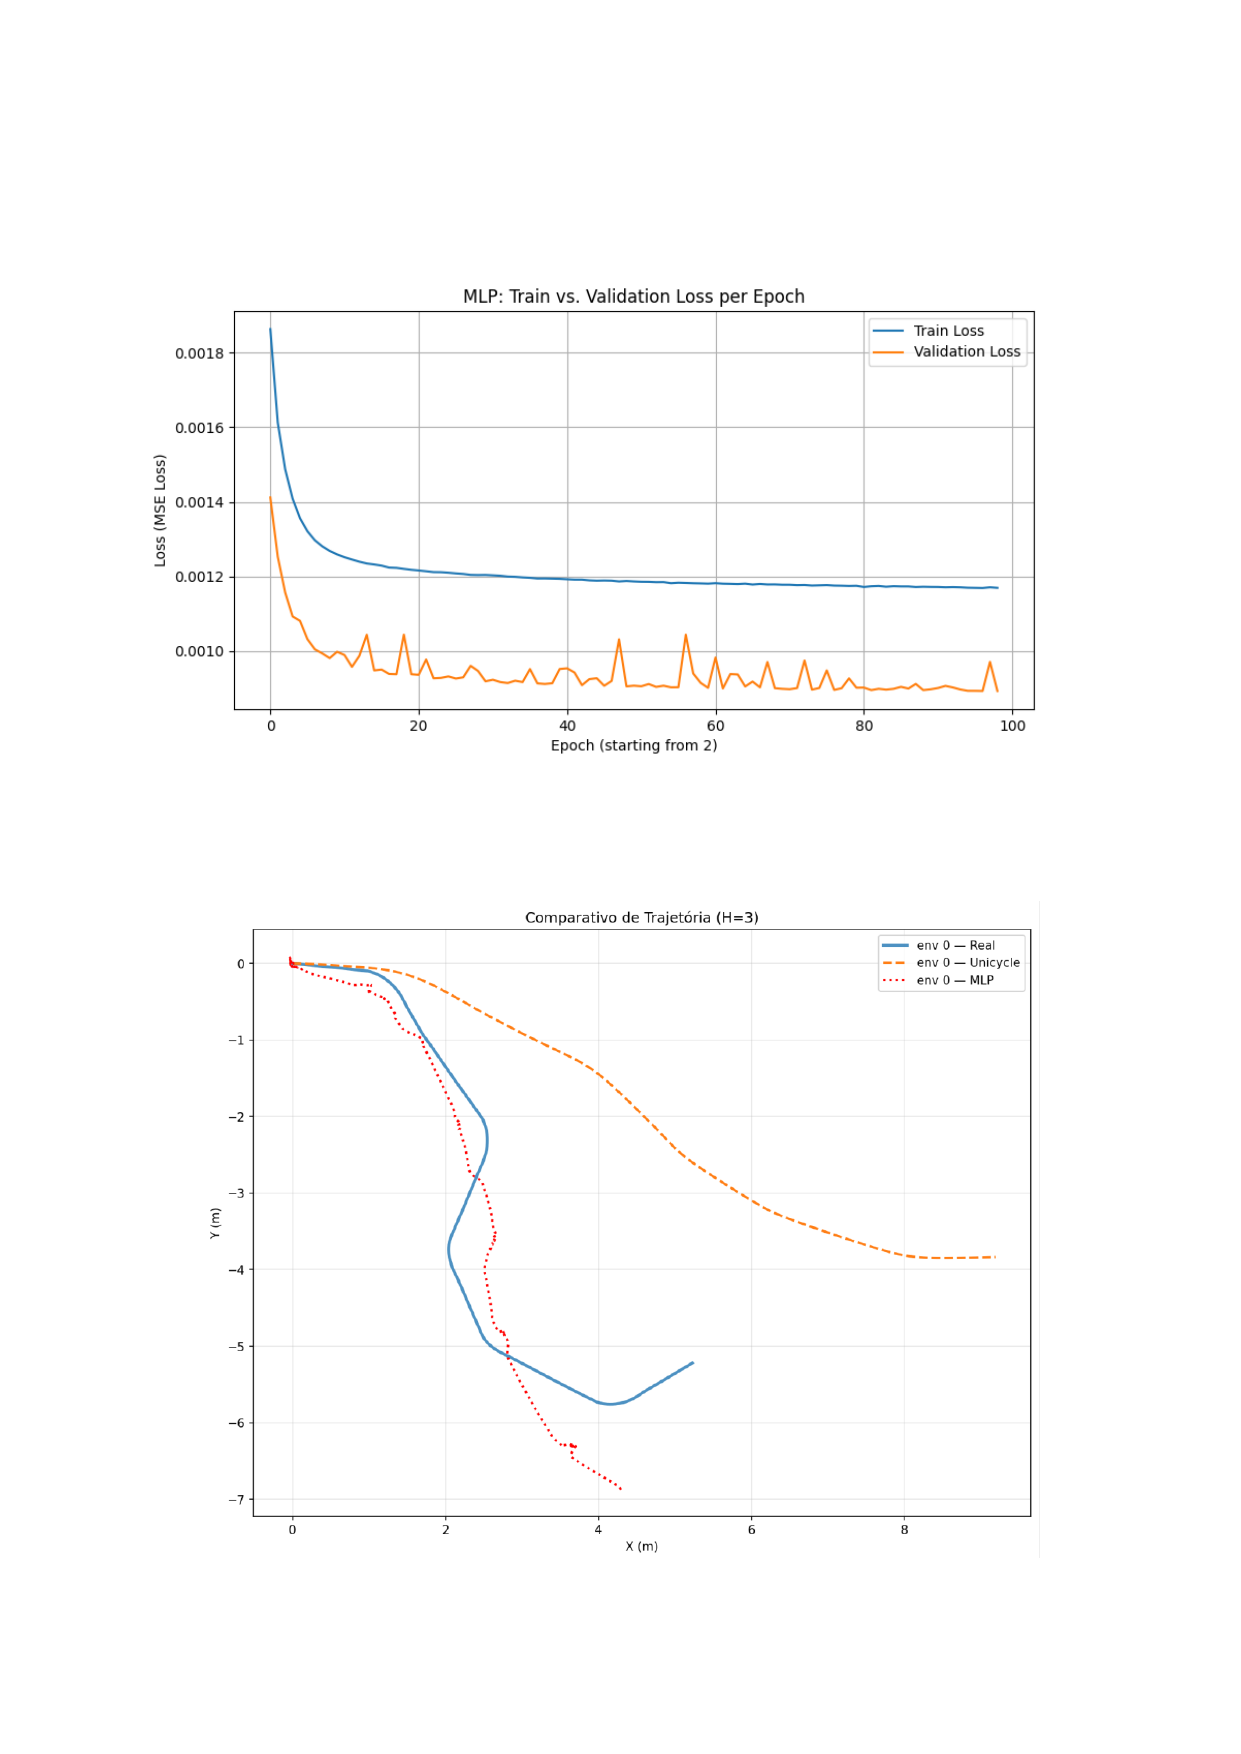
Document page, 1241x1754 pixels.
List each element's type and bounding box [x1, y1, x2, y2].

picture [105, 249, 1137, 766]
picture [201, 901, 1040, 1558]
